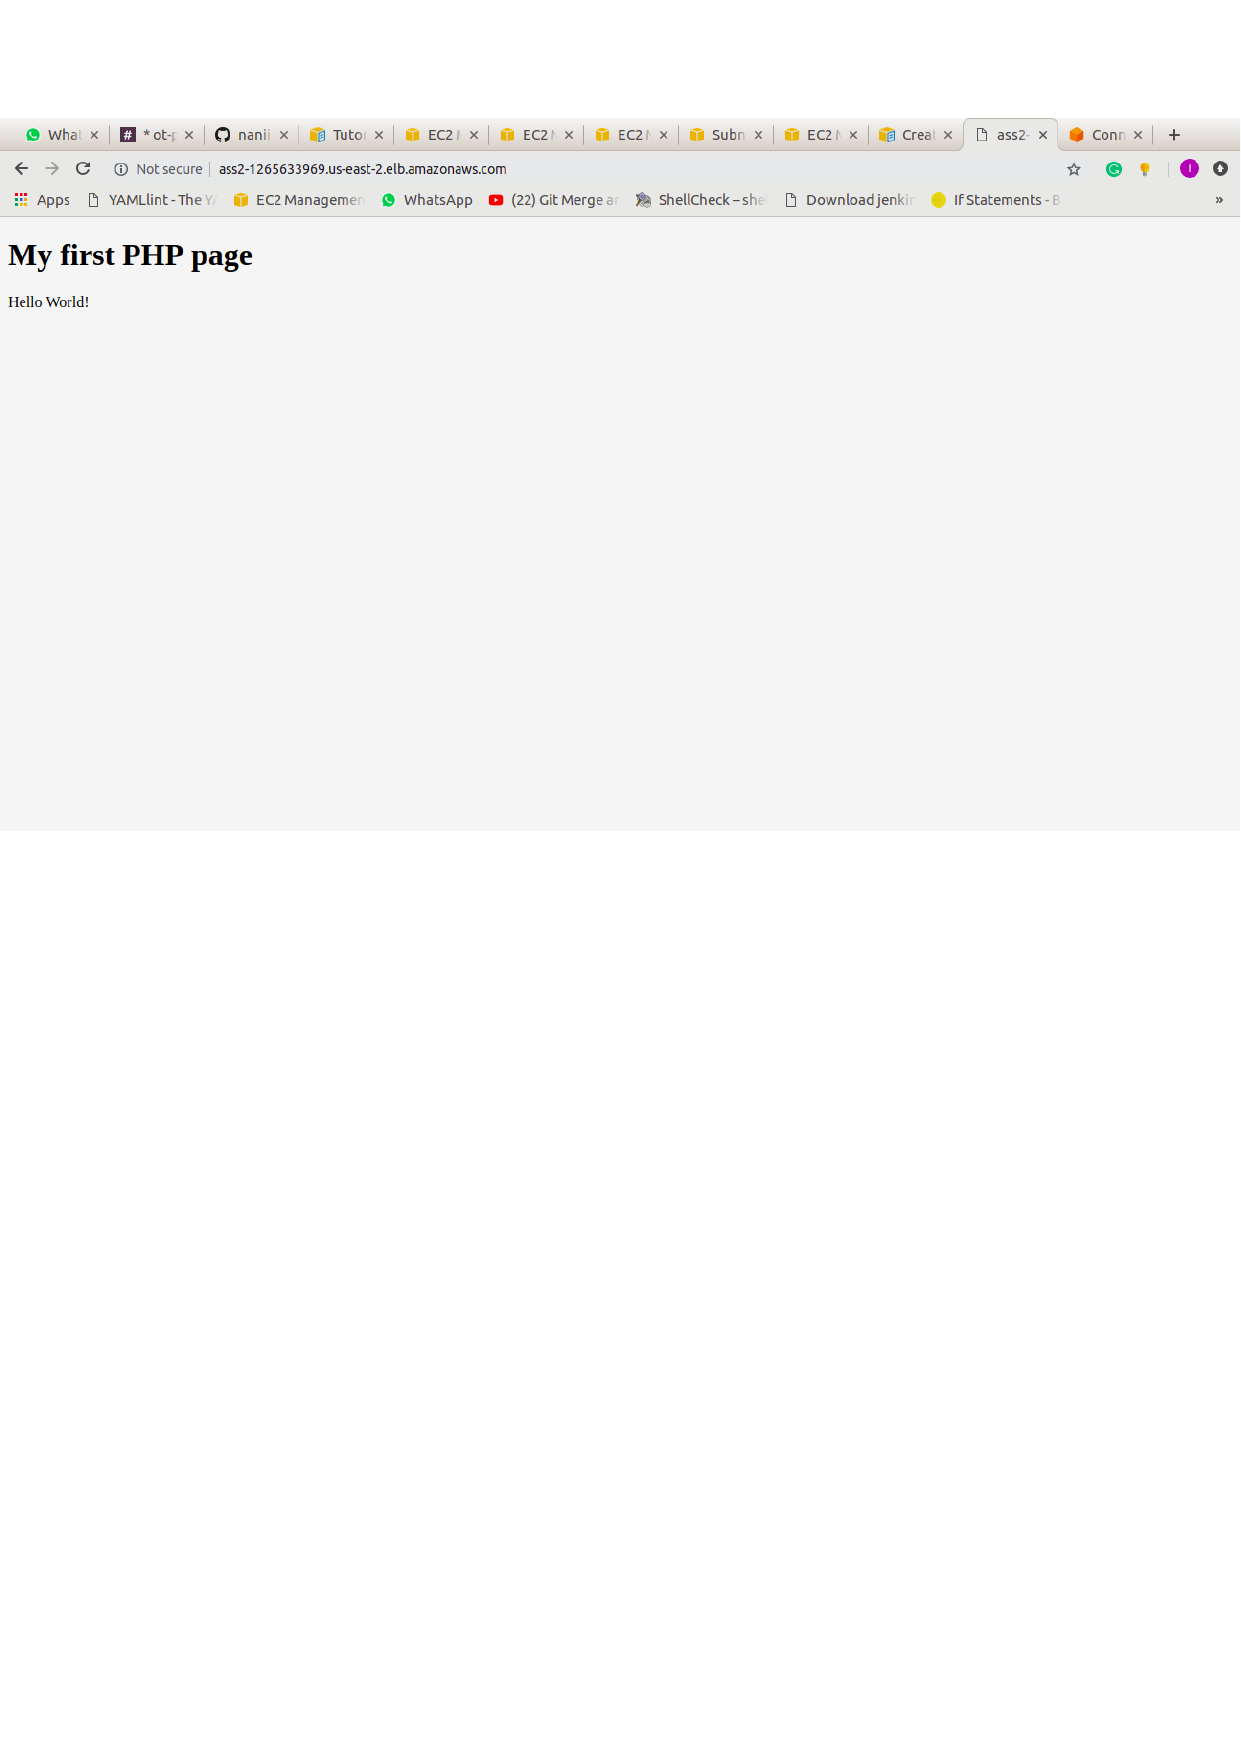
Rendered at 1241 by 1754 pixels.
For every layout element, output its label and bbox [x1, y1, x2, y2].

picture [0, 118, 1241, 831]
